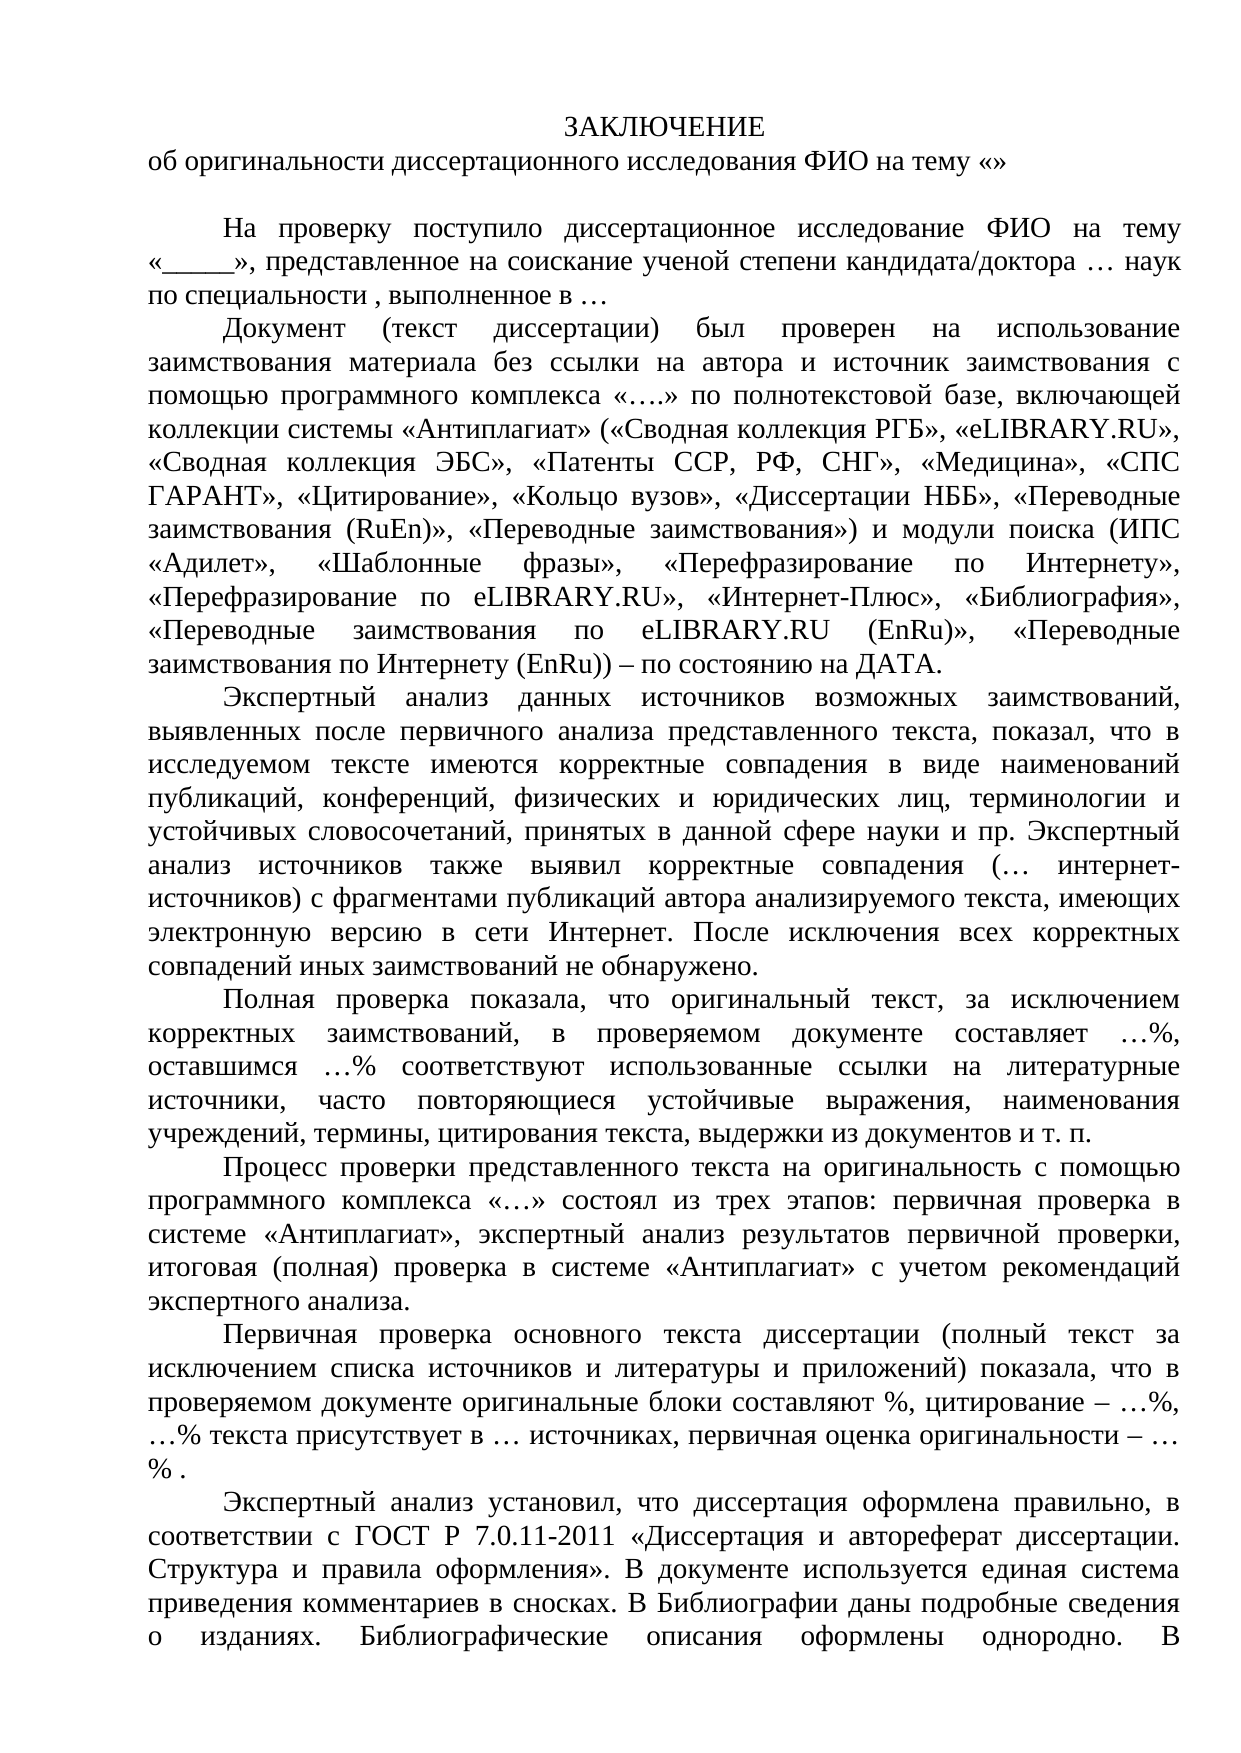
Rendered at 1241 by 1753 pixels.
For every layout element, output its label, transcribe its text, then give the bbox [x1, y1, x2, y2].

text Экспертный анализ установил, что диссертация оформлена правильно, в соответствии с ГОСТ Р 7.0.11-2011 «Диссертация и автореферат диссертации. Структура и правила оформления». В документе используется единая система приведения комментариев в сносках. В Библиографии даны подробные сведения о изданиях. Библиографические описания оформлены однородно. В [148, 1484, 1181, 1652]
text Полная проверка показала, что оригинальный текст, за исключением корректных заимствований, в проверяемом документе составляет …%, оставшимся …% соответствуют использованные ссылки на литературные источники, часто повторяющиеся устойчивые выражения, наименования учреждений, термины, цитирования текста, выдержки из документов и т. п. [148, 981, 1181, 1149]
text Первичная проверка основного текста диссертации (полный текст за исключением списка источников и литературы и приложений) показала, что в проверяемом документе оригинальные блоки составляют %, цитирование – …%, …% текста присутствует в … источниках, первичная оценка оригинальности – …% . [148, 1317, 1181, 1484]
text Документ (текст диссертации) был проверен на использование заимствования материала без ссылки на автора и источник заимствования с помощью программного комплекса «….» по полнотекстовой базе, включающей коллекции системы «Антиплагиат» («Сводная коллекция РГБ», «eLIBRARY.RU», «Сводная коллекция ЭБС», «Патенты ССР, РФ, СНГ», «Медицина», «СПС ГАРАНТ», «Цитирование», «Кольцо вузов», «Диссертации НББ», «Переводные заимствования (RuEn)», «Переводные заимствования») и модули поиска (ИПС «Адилет», «Шаблонные фразы», «Перефразирование по Интернету», «Перефразирование по eLIBRARY.RU», «Интернет-Плюс», «Библиография», «Переводные заимствования по eLIBRARY.RU (EnRu)», «Переводные заимствования по Интернету (EnRu)) – по состоянию на ДАТА. [148, 310, 1181, 679]
text ЗАКЛЮЧЕНИЕ [148, 109, 1181, 143]
text об оригинальности диссертационного исследования ФИО на тему «» [148, 143, 1181, 176]
text Экспертный анализ данных источников возможных заимствований, выявленных после первичного анализа представленного текста, показал, что в исследуемом тексте имеются корректные совпадения в виде наименований публикаций, конференций, физических и юридических лиц, терминологии и устойчивых словосочетаний, принятых в данной сфере науки и пр. Экспертный анализ источников также выявил корректные совпадения (… интернет-источников) с фрагментами публикаций автора анализируемого текста, имеющих электронную версию в сети Интернет. После исключения всех корректных совпадений иных заимствований не обнаружено. [148, 679, 1181, 981]
text На проверку поступило диссертационное исследование ФИО на тему «_____», представленное на соискание ученой степени кандидата/доктора … наук по специальности , выполненное в … [148, 210, 1181, 310]
text Процесс проверки представленного текста на оригинальность с помощью программного комплекса «…» состоял из трех этапов: первичная проверка в системе «Антиплагиат», экспертный анализ результатов первичной проверки, итоговая (полная) проверка в системе «Антиплагиат» с учетом рекомендаций экспертного анализа. [148, 1149, 1181, 1317]
